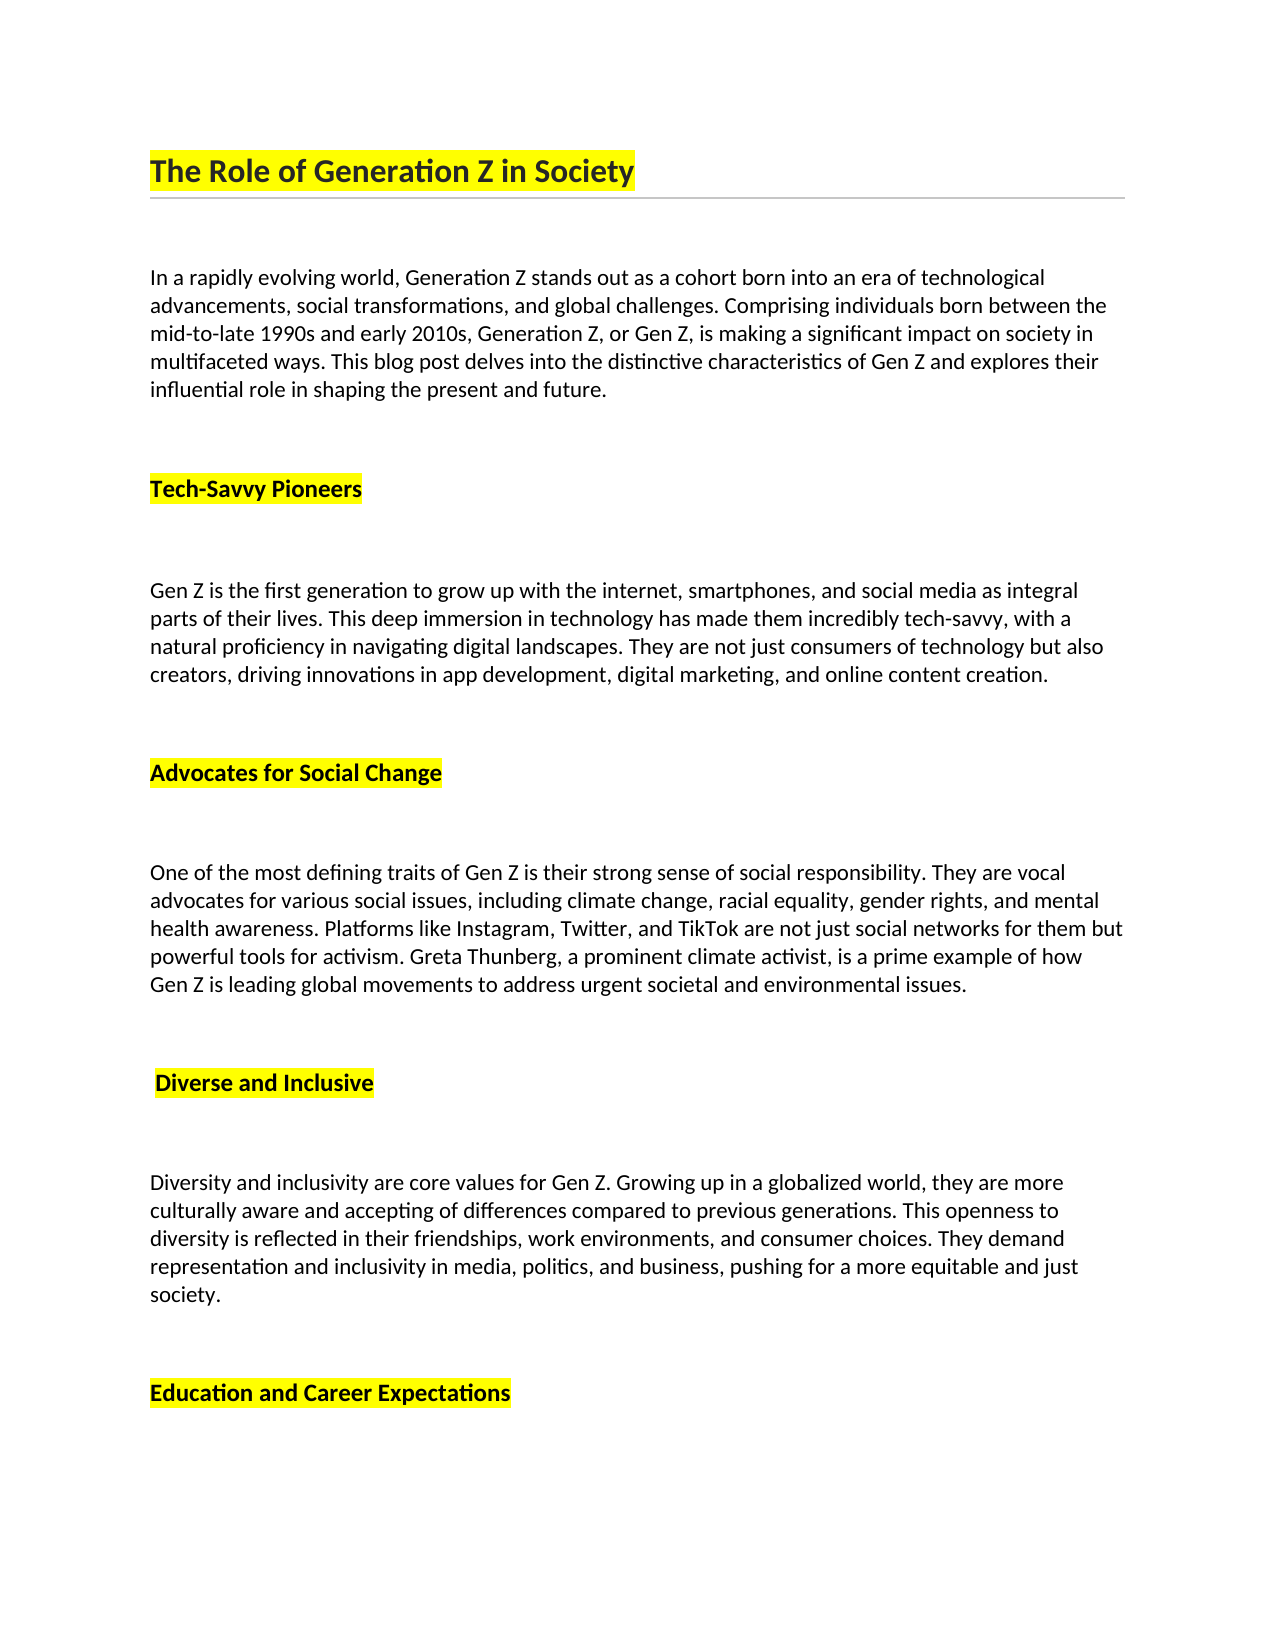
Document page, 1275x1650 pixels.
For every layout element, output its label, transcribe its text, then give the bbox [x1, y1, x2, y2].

text Gen Z is the first generation to grow up with the internet, smartphones, and social media as integral parts of their lives. This deep immersion in technology has made them incredibly tech-savvy, with a natural proficiency in navigating digital landscapes. They are not just consumers of technology but also creators, driving innovations in app development, digital marketing, and online content creation. [150, 576, 1125, 688]
text Tech-Savvy Pioneers [150, 473, 1125, 504]
text Education and Career Expectations [150, 1378, 1125, 1408]
text The Role of Generation Z in Society [150, 150, 1125, 191]
text One of the most defining traits of Gen Z is their strong sense of social responsibility. They are vocal advocates for various social issues, including climate change, racial equality, gender rights, and mental health awareness. Platforms like Instagram, Twitter, and TikTok are not just social networks for them but powerful tools for activism. Greta Thunberg, a prominent climate activist, is a prime example of how Gen Z is leading global movements to address urgent societal and environmental issues. [150, 858, 1125, 998]
text Diversity and inclusivity are core values for Gen Z. Growing up in a globalized world, they are more culturally aware and accepting of differences compared to previous generations. This openness to diversity is reflected in their friendships, work environments, and consumer choices. They demand representation and inclusivity in media, politics, and business, pushing for a more equitable and just society. [150, 1168, 1125, 1308]
text Advocates for Social Change [150, 758, 1125, 788]
text Diverse and Inclusive [150, 1068, 1125, 1098]
text In a rapidly evolving world, Generation Z stands out as a cohort born into an era of technological advancements, social transformations, and global challenges. Comprising individuals born between the mid-to-late 1990s and early 2010s, Generation Z, or Gen Z, is making a significant impact on society in multifaceted ways. This blog post delves into the distinctive characteristics of Gen Z and explores their influential role in shaping the present and future. [150, 263, 1125, 403]
